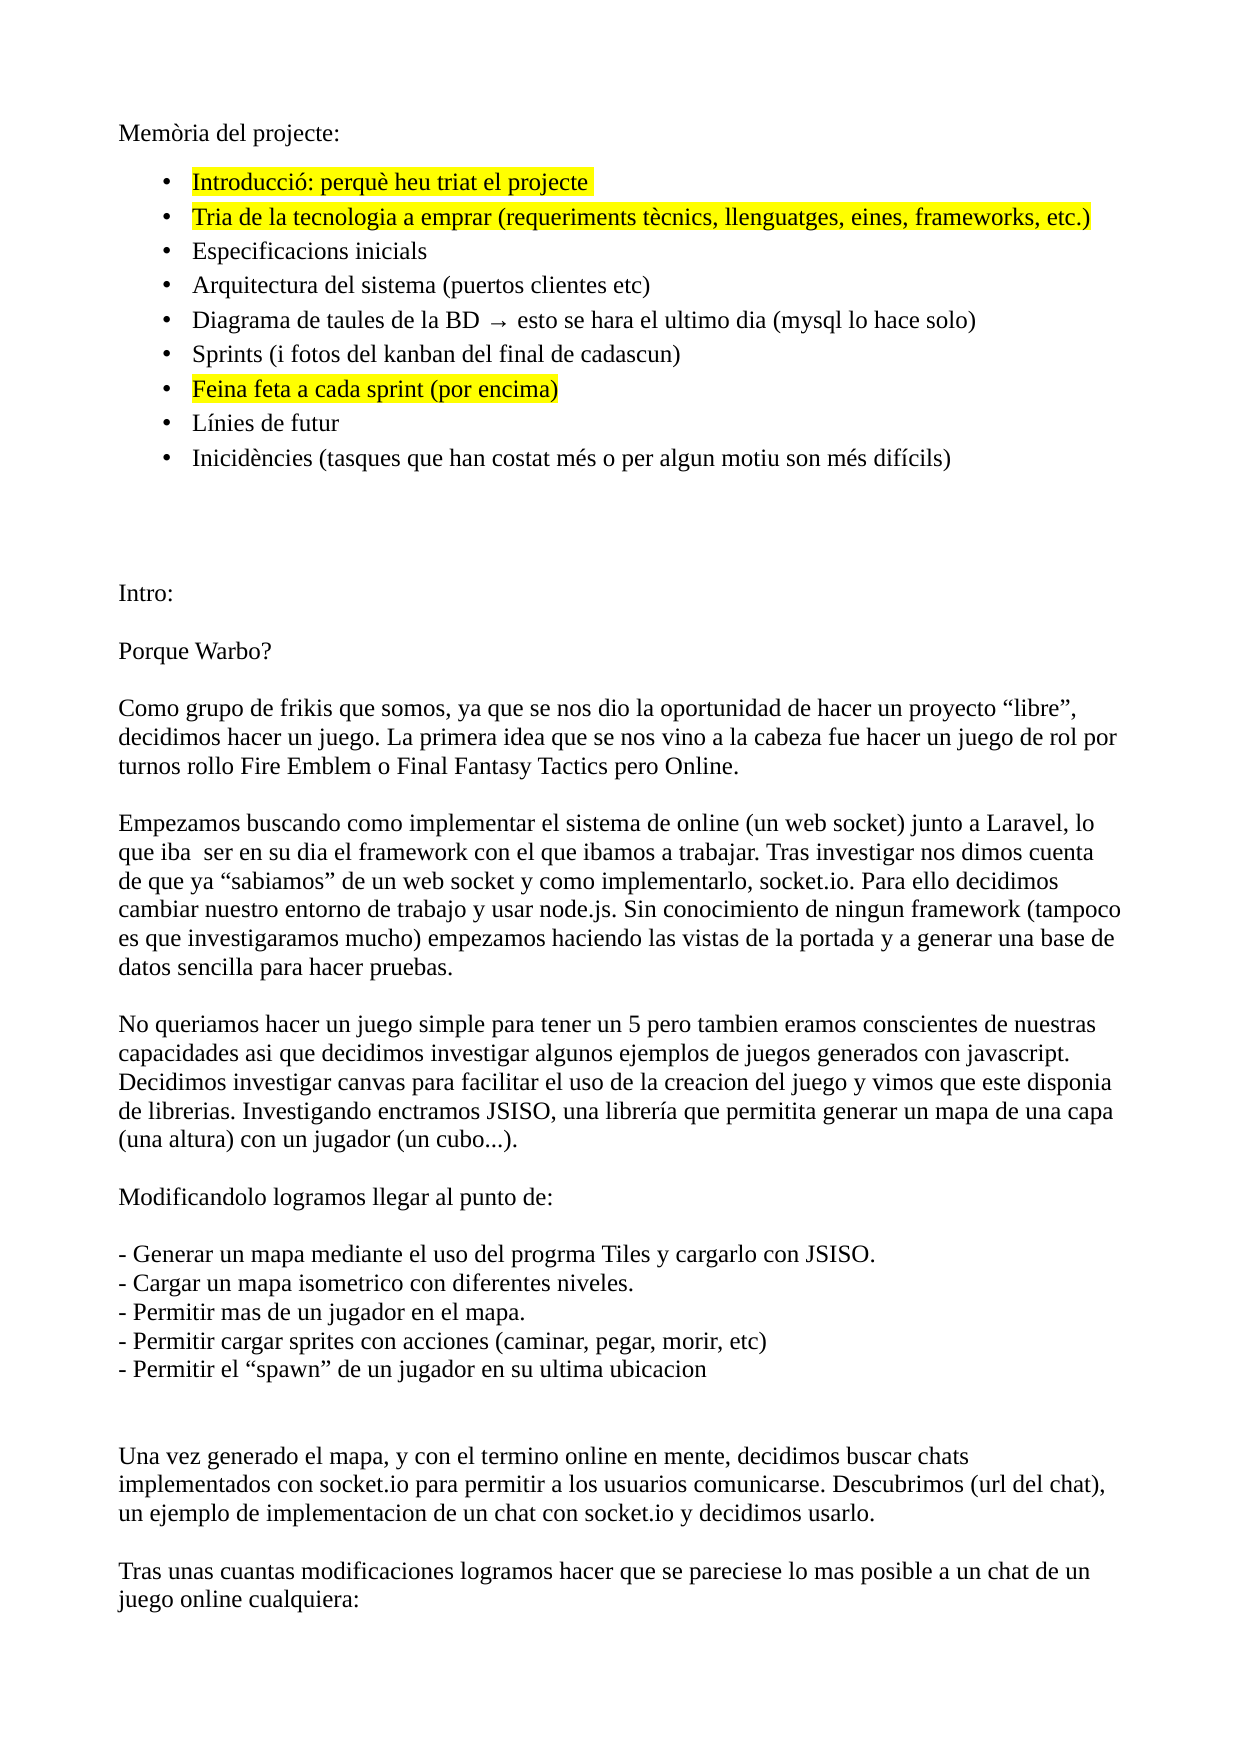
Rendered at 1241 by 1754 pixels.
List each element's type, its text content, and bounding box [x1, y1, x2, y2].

list Introducció: perquè heu triat el projecte [162, 167, 1122, 196]
list Inicidències (tasques que han costat més o per algun motiu son més difícils) [162, 443, 1122, 472]
text - Generar un mapa mediante el uso del progrma Tiles y cargarlo con JSISO. [118, 1239, 1122, 1268]
text - Permitir mas de un jugador en el mapa. [118, 1297, 1122, 1326]
text Intro: [118, 578, 1122, 607]
text Porque Warbo? [118, 636, 1122, 664]
list Sprints (i fotos del kanban del final de cadascun) [162, 339, 1122, 368]
text - Cargar un mapa isometrico con diferentes niveles. [118, 1268, 1122, 1297]
list Línies de futur [162, 408, 1122, 437]
text Como grupo de frikis que somos, ya que se nos dio la oportunidad de hacer un proyecto “libre”, decidimos hacer un juego. La primera idea que se nos vino a la cabeza fue hacer un juego de rol por turnos rollo Fire Emblem o Final Fantasy Tactics pero Online. [118, 693, 1122, 779]
list Tria de la tecnologia a emprar (requeriments tècnics, llenguatges, eines, frameworks, etc.) [162, 202, 1122, 230]
list Feina feta a cada sprint (por encima) [162, 374, 1122, 403]
text Modificandolo logramos llegar al punto de: [118, 1182, 1122, 1211]
text - Permitir el “spawn” de un jugador en su ultima ubicacion [118, 1354, 1122, 1383]
text Tras unas cuantas modificaciones logramos hacer que se pareciese lo mas posible a un chat de un juego online cualquiera: [118, 1556, 1122, 1613]
text Una vez generado el mapa, y con el termino online en mente, decidimos buscar chats implementados con socket.io para permitir a los usuarios comunicarse. Descubrimos (url del chat), un ejemplo de implementacion de un chat con socket.io y decidimos usarlo. [118, 1441, 1122, 1527]
text Empezamos buscando como implementar el sistema de online (un web socket) junto a Laravel, lo que iba ser en su dia el framework con el que ibamos a trabajar. Tras investigar nos dimos cuenta de que ya “sabiamos” de un web socket y como implementarlo, socket.io. Para ello decidimos cambiar nuestro entorno de trabajo y usar node.js. Sin conocimiento de ningun framework (tampoco es que investigaramos mucho) empezamos haciendo las vistas de la portada y a generar una base de datos sencilla para hacer pruebas. [118, 808, 1122, 981]
text Decidimos investigar canvas para facilitar el uso de la creacion del juego y vimos que este disponia de librerias. Investigando enctramos JSISO, una librería que permitita generar un mapa de una capa (una altura) con un jugador (un cubo...). [118, 1067, 1122, 1153]
text No queriamos hacer un juego simple para tener un 5 pero tambien eramos conscientes de nuestras capacidades asi que decidimos investigar algunos ejemplos de juegos generados con javascript. [118, 1009, 1122, 1067]
text Memòria del projecte: [118, 118, 1122, 147]
list Diagrama de taules de la BD → esto se hara el ultimo dia (mysql lo hace solo) [162, 305, 1122, 334]
list Arquitectura del sistema (puertos clientes etc) [162, 271, 1122, 299]
text - Permitir cargar sprites con acciones (caminar, pegar, morir, etc) [118, 1326, 1122, 1354]
list Especificacions inicials [162, 236, 1122, 265]
